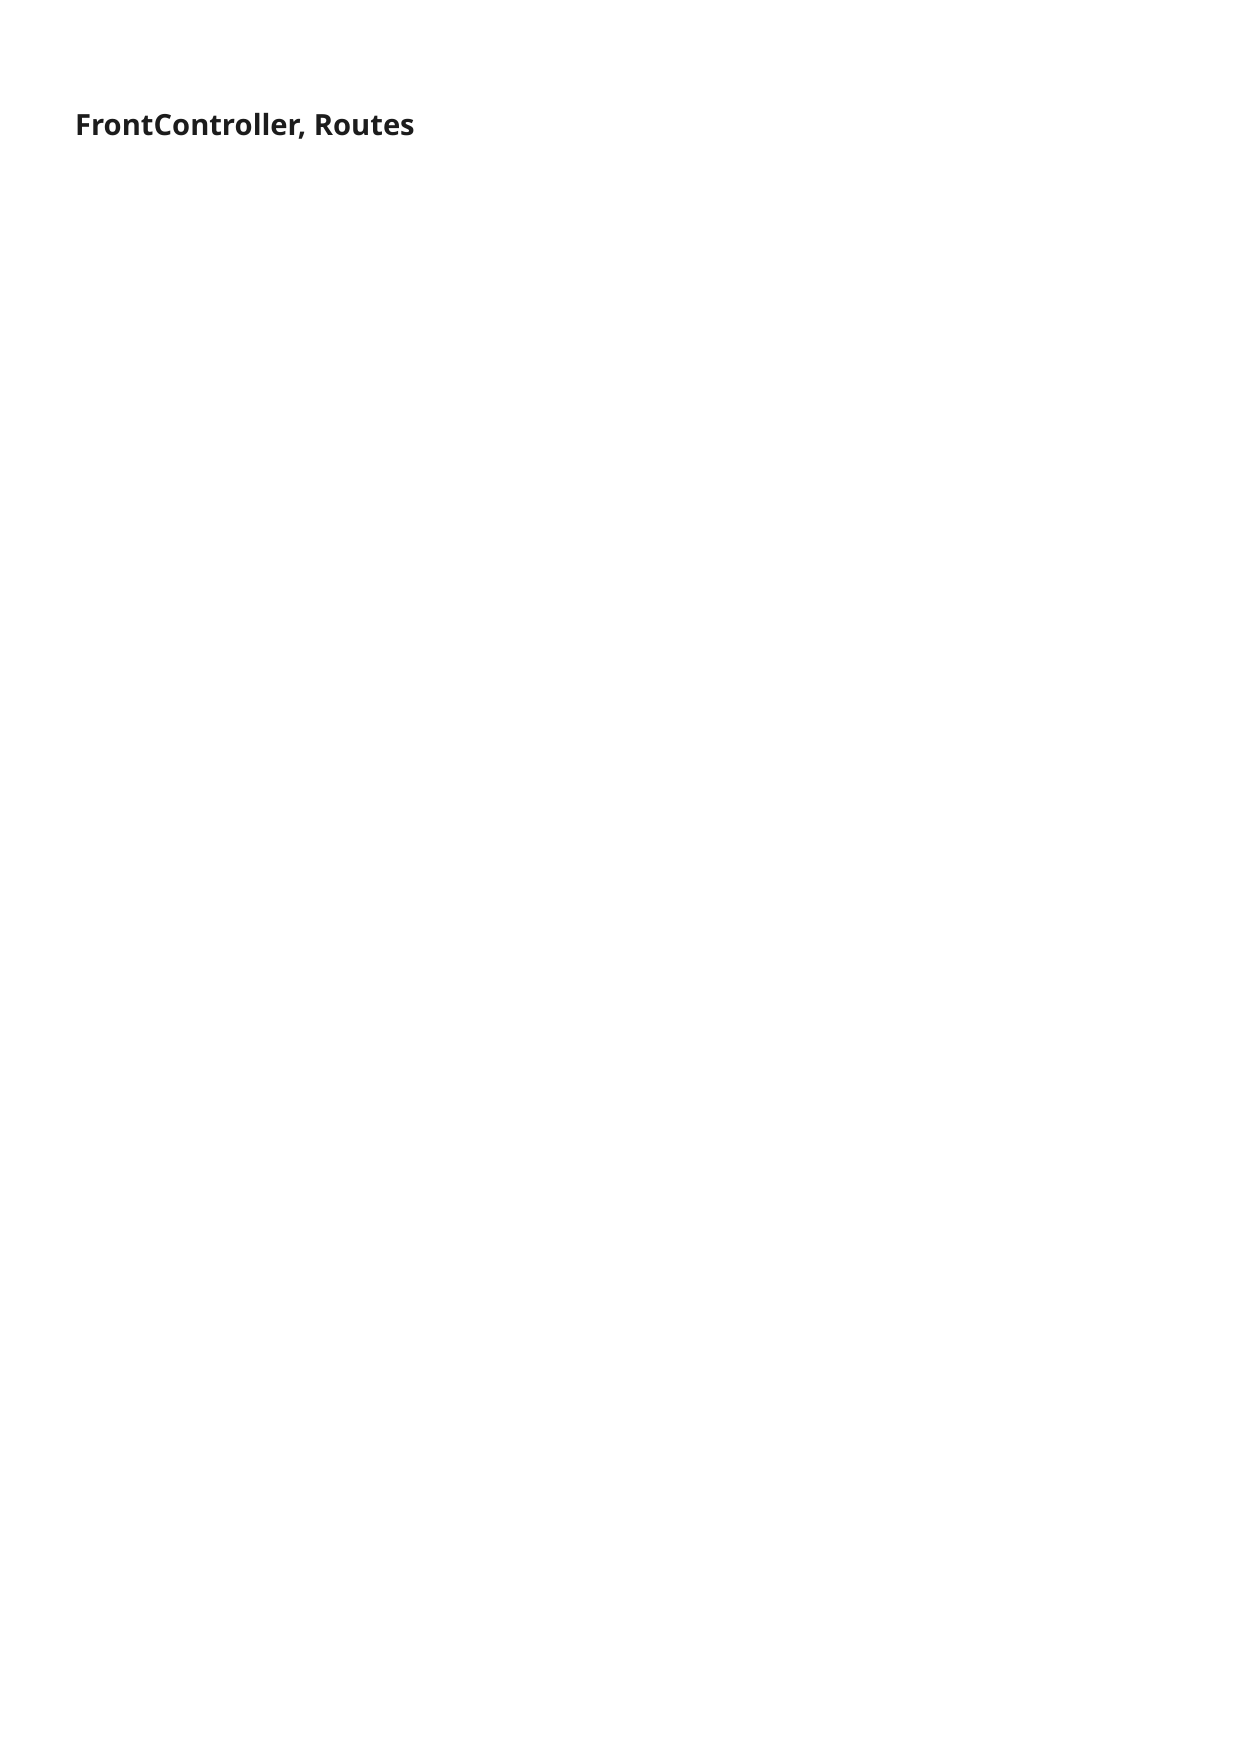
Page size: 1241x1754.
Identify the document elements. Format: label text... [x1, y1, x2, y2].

text FrontController, Routes [75, 104, 1165, 143]
